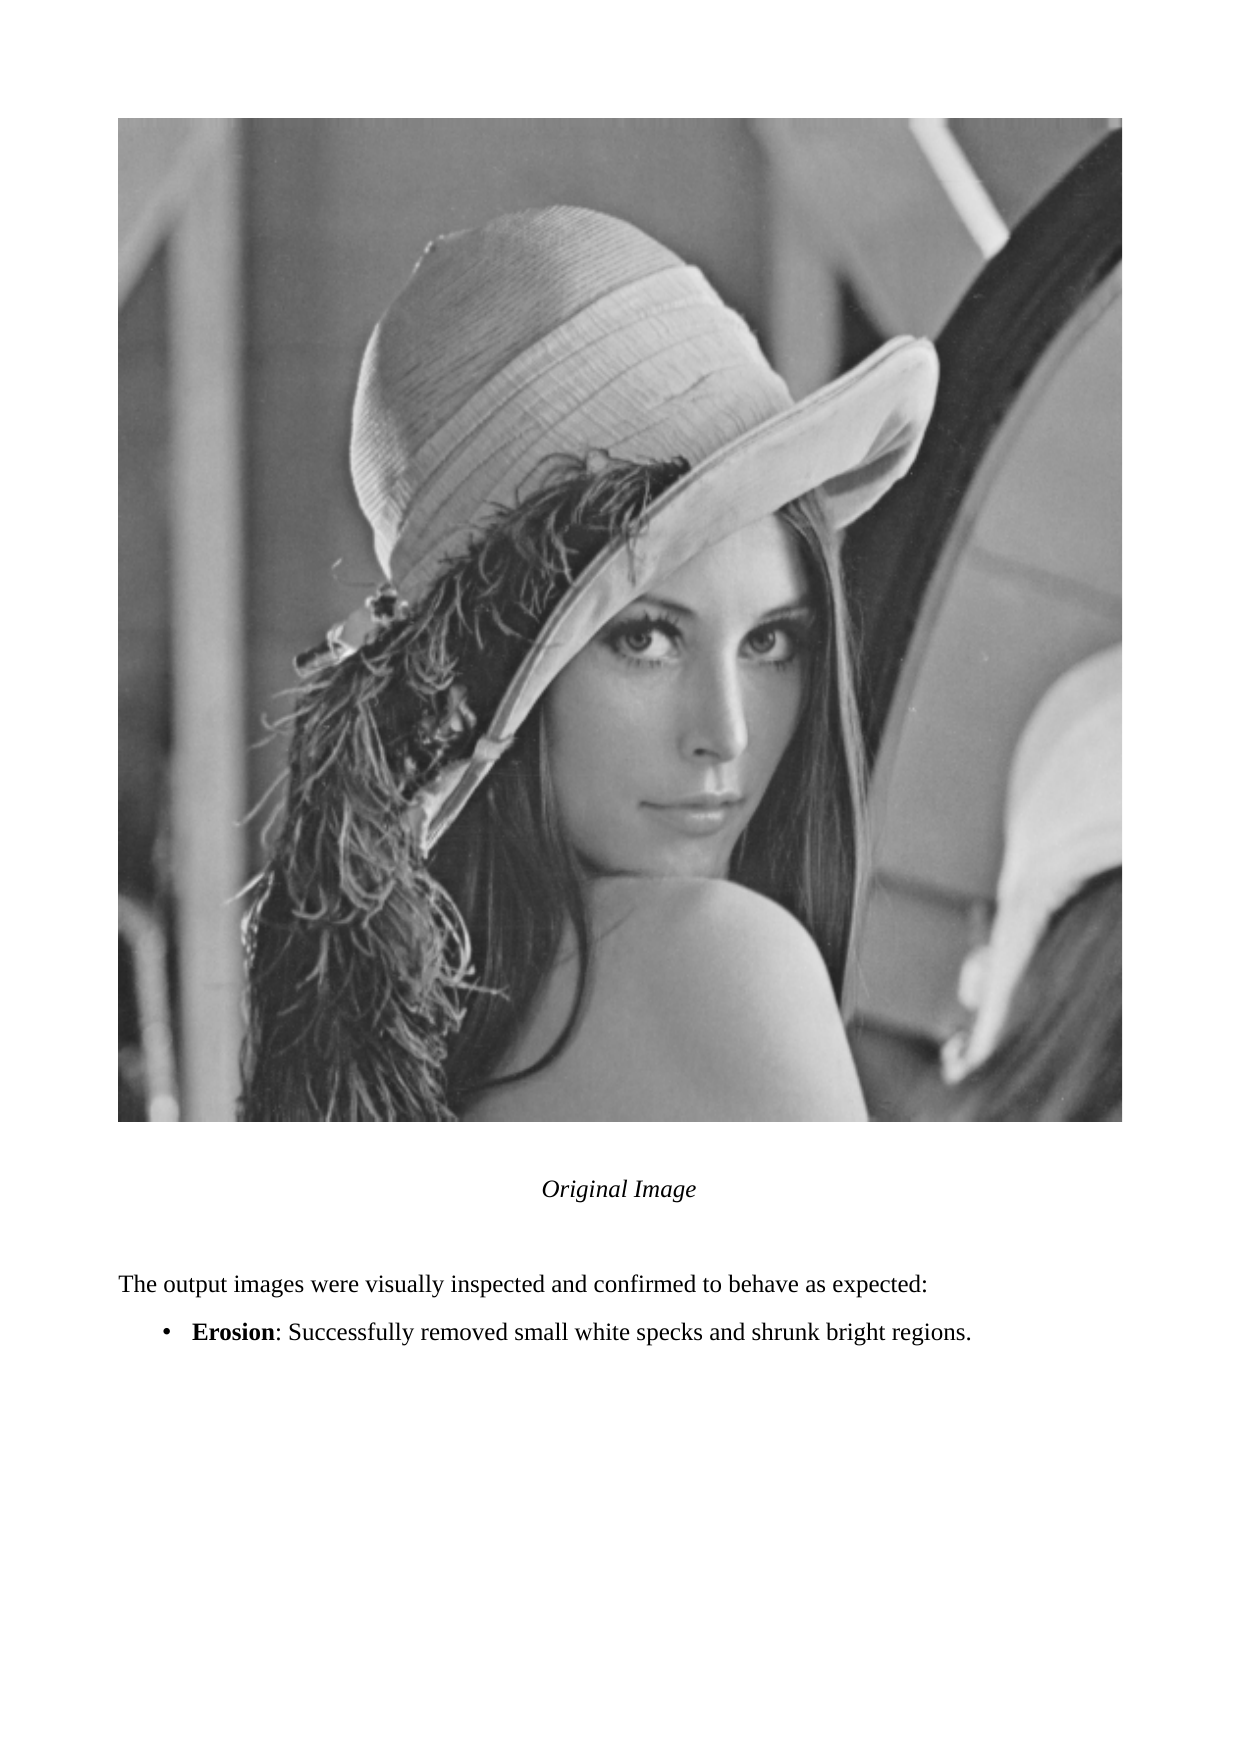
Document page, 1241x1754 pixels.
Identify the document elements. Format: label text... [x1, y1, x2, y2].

text Original Image [118, 1174, 1122, 1203]
text The output images were visually inspected and confirmed to behave as expected: [118, 1269, 1122, 1298]
list Erosion: Successfully removed small white specks and shrunk bright regions. [162, 1317, 1122, 1346]
picture [118, 118, 1123, 1122]
